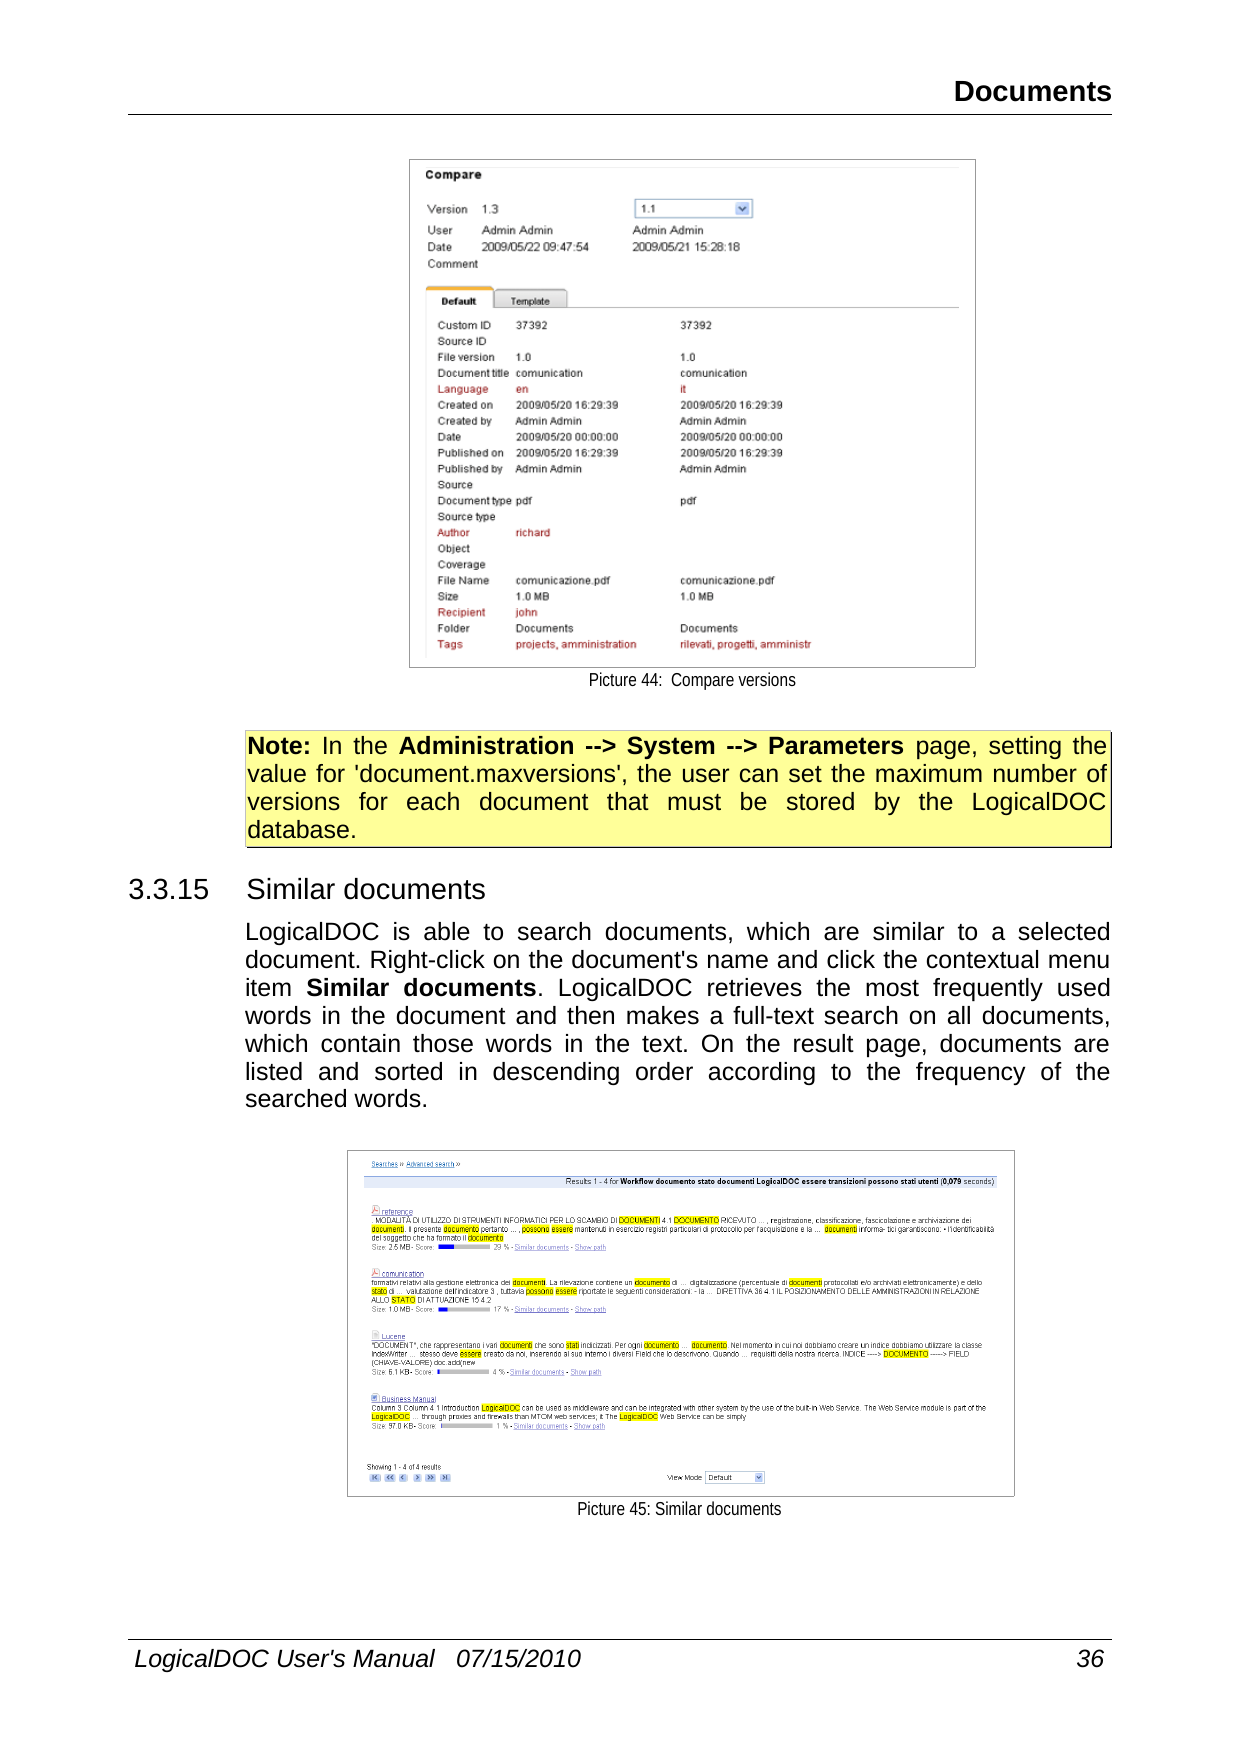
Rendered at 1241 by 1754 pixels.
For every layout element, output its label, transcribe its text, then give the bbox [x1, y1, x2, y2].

subtitle Similar documents [128, 873, 1112, 905]
text LogicalDOC is able to search documents, which are similar to a selected document. Right-click on the document's name and click the contextual menu item Similar documents. LogicalDOC retrieves the most frequently used words in the document and then makes a full-text search on all documents, which contain those words in the text. On the result page, documents are listed and sorted in descending order according to the frequency of the searched words. [245, 918, 1112, 1113]
text Note: In the Administration --> System --> Parameters page, setting the value for 'document.maxversions', the user can set the maximum number of versions for each document that must be stored by the LogicalDOC database. [246, 731, 1110, 846]
text Picture 44: Compare versions [406, 159, 978, 690]
picture [363, 1159, 998, 1487]
text Picture 45: Similar documents [347, 1497, 1011, 1519]
